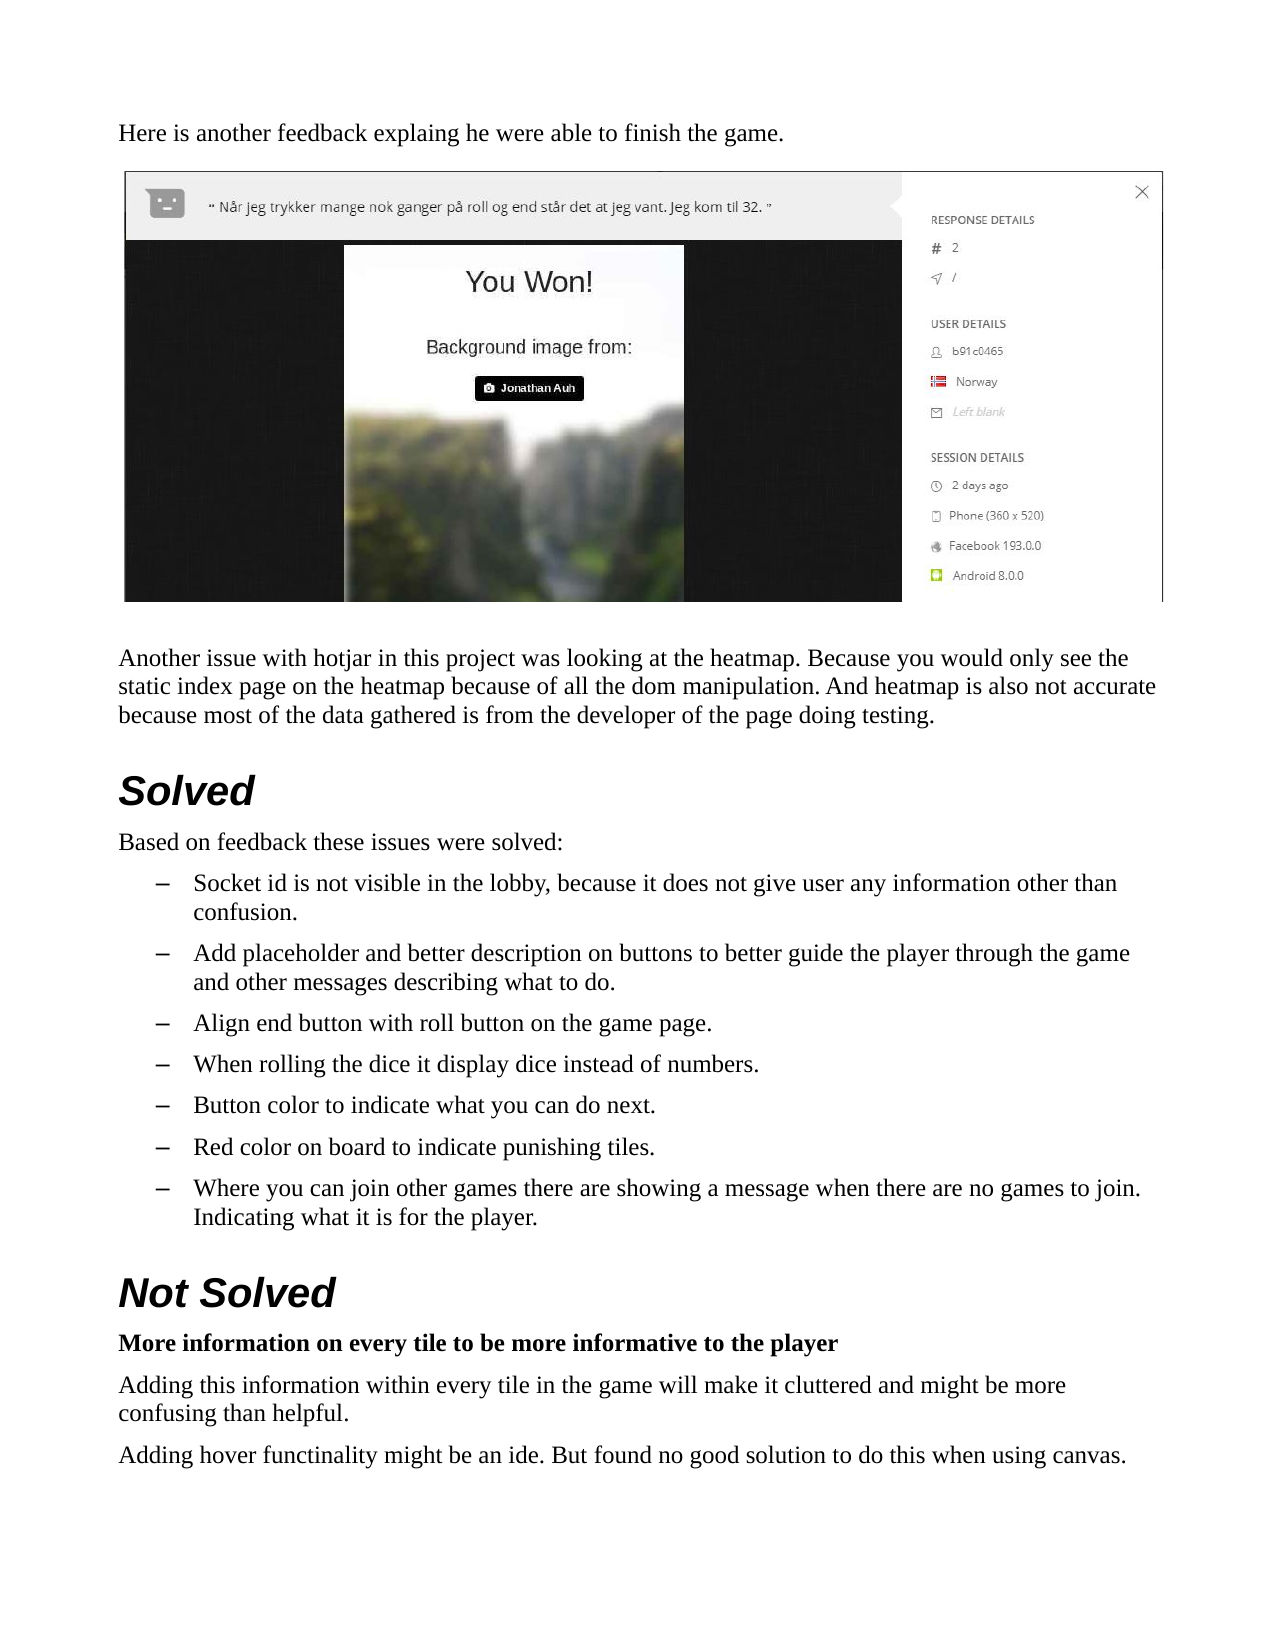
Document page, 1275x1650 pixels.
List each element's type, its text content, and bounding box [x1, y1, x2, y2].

list Where you can join other games there are showing a message when there are no games to join. Indicating what it is for the player. [156, 1173, 1157, 1231]
text Adding hover functinality might be an ide. But found no good solution to do this when using canvas. [118, 1440, 1157, 1468]
list When rolling the dice it display dice instead of numbers. [156, 1049, 1157, 1078]
picture [124, 171, 1164, 602]
text More information on every tile to be more informative to the player [118, 1328, 1157, 1357]
list Add placeholder and better description on buttons to better guide the player through the game and other messages describing what to do. [156, 938, 1157, 996]
text Adding this information within every tile in the game will make it cluttered and might be more confusing than helpful. [118, 1370, 1157, 1427]
text Based on feedback these issues were solved: [118, 827, 1157, 856]
text Here is another feedback explaing he were able to finish the game. [118, 118, 1157, 147]
text Another issue with hotjar in this project was looking at the heatmap. Because you would only see the static index page on the heatmap because of all the dom manipulation. And heatmap is also not accurate because most of the data gathered is from the developer of the page doing testing. [118, 643, 1157, 729]
list Socket id is not visible in the lobby, because it does not give user any information other than confusion. [156, 868, 1157, 926]
list Button color to indicate what you can do next. [156, 1091, 1157, 1119]
list Red color on board to indicate punishing tiles. [156, 1132, 1157, 1161]
subtitle Solved [118, 766, 1157, 814]
subtitle Not Solved [118, 1268, 1157, 1316]
list Align end button with roll button on the game page. [156, 1008, 1157, 1037]
